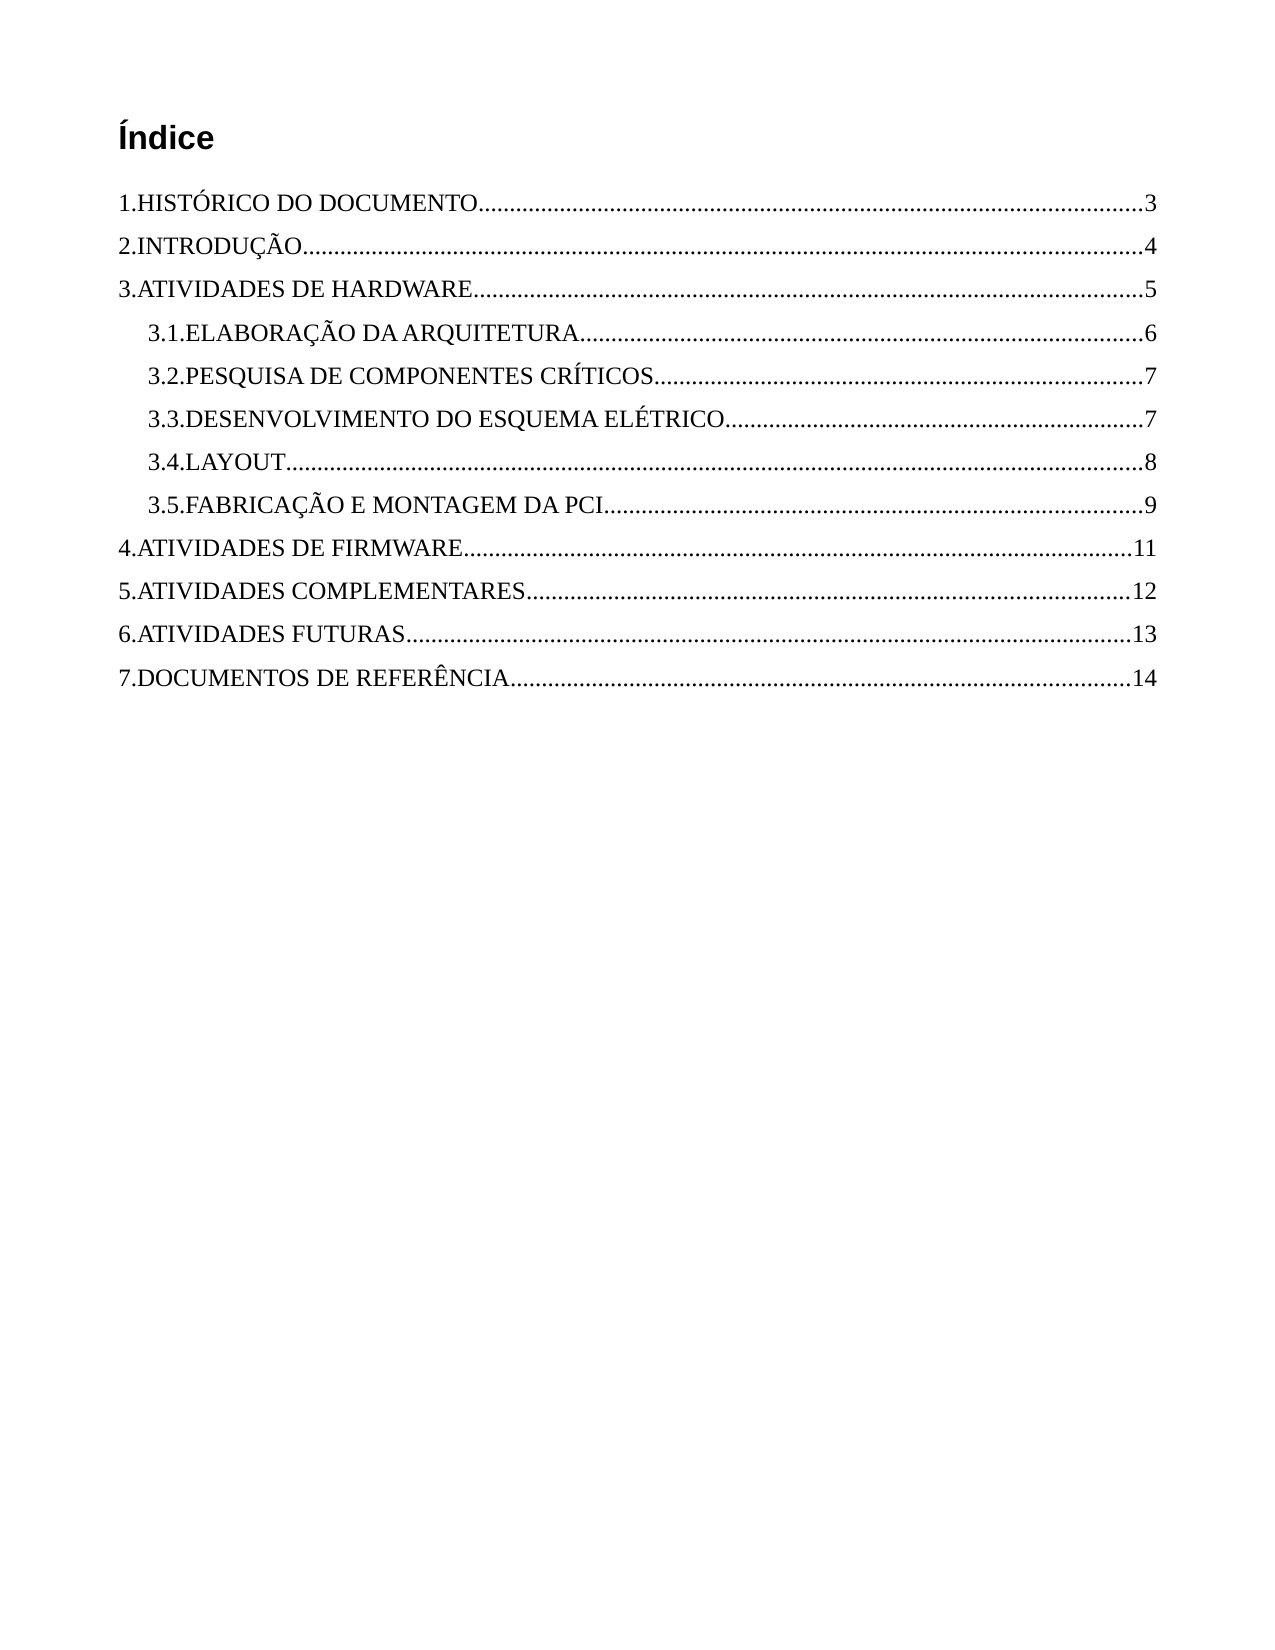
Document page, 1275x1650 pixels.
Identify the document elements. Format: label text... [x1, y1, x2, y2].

text 3.3.DESENVOLVIMENTO DO ESQUEMA ELÉTRICO 7 [148, 404, 1157, 433]
text 7.DOCUMENTOS DE REFERÊNCIA 14 [118, 663, 1157, 691]
text 3.ATIVIDADES DE HARDWARE 5 [118, 274, 1157, 303]
text 1.HISTÓRICO DO DOCUMENTO 3 [118, 188, 1157, 217]
text 3.1.ELABORAÇÃO DA ARQUITETURA 6 [148, 318, 1157, 346]
text 3.2.PESQUISA DE COMPONENTES CRÍTICOS 7 [148, 361, 1157, 389]
text 3.5.FABRICAÇÃO E MONTAGEM DA PCI 9 [148, 490, 1157, 519]
text 5.ATIVIDADES COMPLEMENTARES 12 [118, 576, 1157, 605]
subtitle Índice [118, 118, 1157, 157]
text 2.INTRODUÇÃO 4 [118, 231, 1157, 260]
text 3.4.LAYOUT 8 [148, 447, 1157, 476]
text 4.ATIVIDADES DE FIRMWARE 11 [118, 533, 1157, 562]
text 6.ATIVIDADES FUTURAS 13 [118, 619, 1157, 648]
